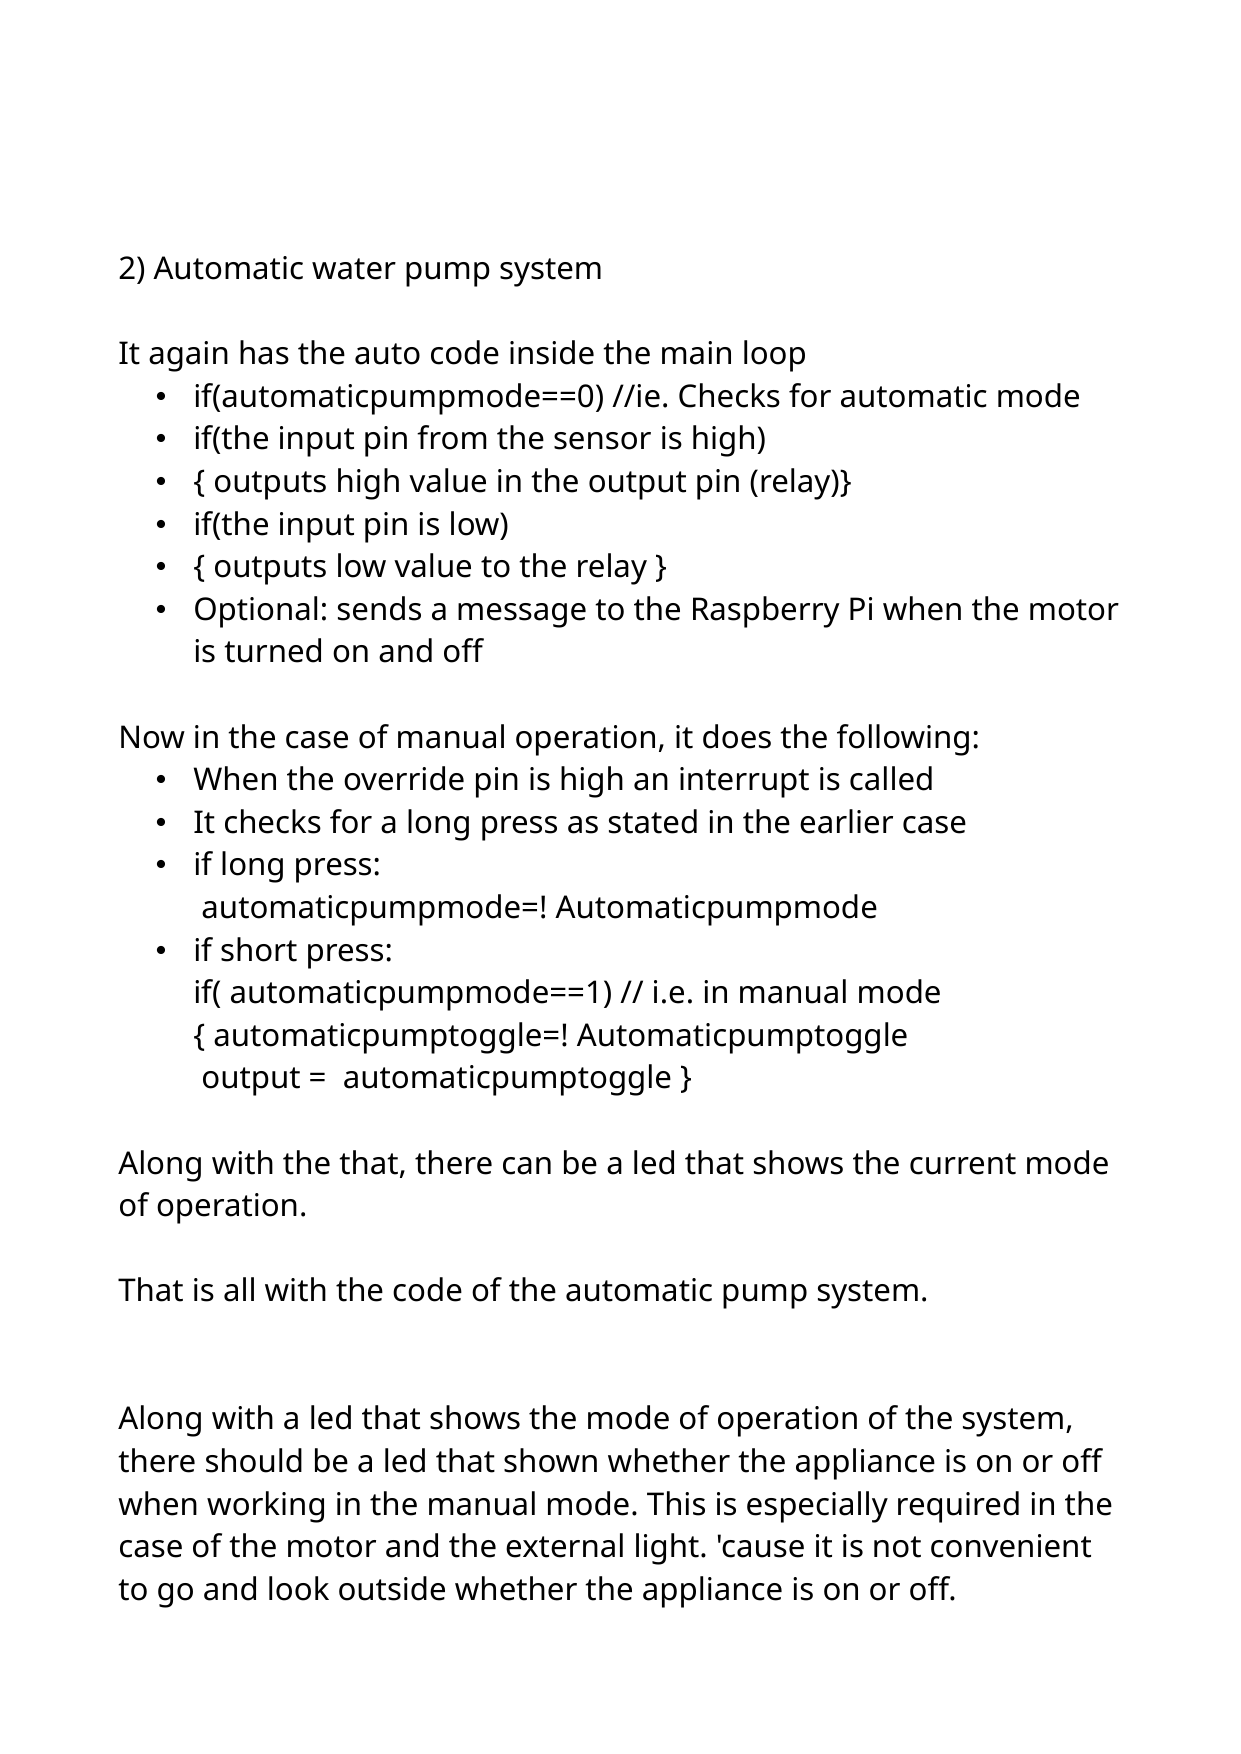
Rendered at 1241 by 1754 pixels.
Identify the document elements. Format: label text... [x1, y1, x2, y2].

list if(the input pin from the sensor is high) [156, 416, 1122, 459]
list Optional: sends a message to the Raspberry Pi when the motor is turned on and off [156, 587, 1122, 672]
list { outputs high value in the output pin (relay)} [156, 459, 1122, 502]
list if(automaticpumpmode==0) //ie. Checks for automatic mode [156, 374, 1122, 416]
list if short press: if( automaticpumpmode==1) // i.e. in manual mode { automaticpumptoggle=! Automaticpumptoggle output = automaticpumptoggle } [156, 928, 1122, 1098]
list When the override pin is high an interrupt is called [156, 757, 1122, 800]
list { outputs low value to the relay } [156, 544, 1122, 587]
list if(the input pin is low) [156, 502, 1122, 544]
text That is all with the code of the automatic pump system. [118, 1268, 1122, 1311]
text 2) Automatic water pump system [118, 246, 1122, 288]
text It again has the auto code inside the main loop [118, 331, 1122, 374]
list It checks for a long press as stated in the earlier case [156, 800, 1122, 842]
text Along with a led that shows the mode of operation of the system, there should be a led that shown whether the appliance is on or off when working in the manual mode. This is especially required in the case of the motor and the external light. 'cause it is not convenient to go and look outside whether the appliance is on or off. [118, 1396, 1122, 1609]
text Now in the case of manual operation, it does the following: [118, 714, 1122, 757]
list if long press: automaticpumpmode=! Automaticpumpmode [156, 842, 1122, 928]
text Along with the that, there can be a led that shows the current mode of operation. [118, 1141, 1122, 1226]
